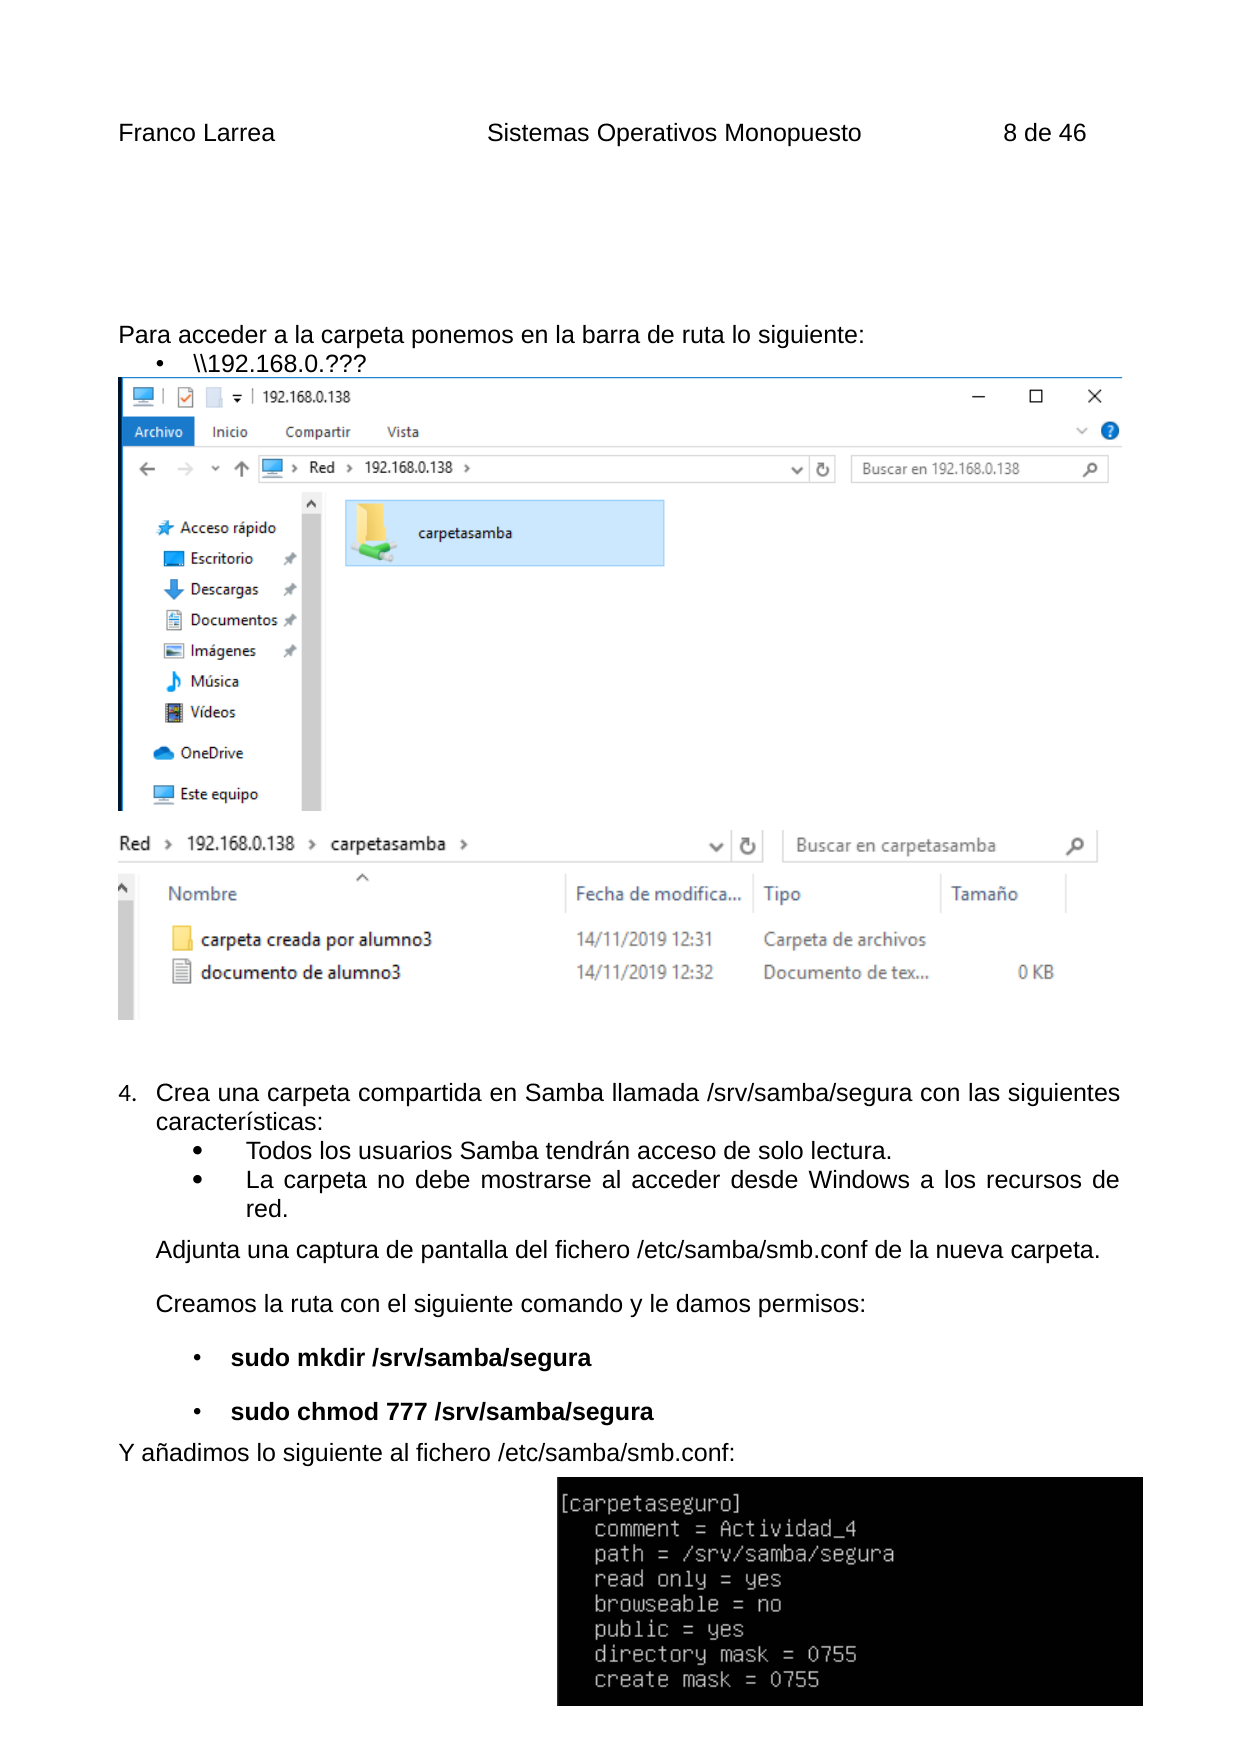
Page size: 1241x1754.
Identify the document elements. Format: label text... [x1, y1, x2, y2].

list \\192.168.0.??? [156, 349, 1122, 377]
list Todos los usuarios Samba tendrán acceso de solo lectura. [193, 1136, 1122, 1165]
text Y añadimos lo siguiente al fichero /etc/samba/smb.conf: [118, 1438, 1122, 1467]
list sudo chmod 777 /srv/samba/segura [193, 1396, 1122, 1425]
picture [557, 1477, 1143, 1706]
picture [118, 377, 1123, 811]
list Para acceder a la carpeta ponemos en la barra de ruta lo siguiente: [118, 320, 1122, 349]
picture [118, 830, 1106, 1020]
text Adjunta una captura de pantalla del fichero /etc/samba/smb.conf de la nueva carpeta. [155, 1235, 1122, 1264]
list sudo mkdir /srv/samba/segura [193, 1343, 1122, 1371]
list Crea una carpeta compartida en Samba llamada /srv/samba/segura con las siguientes características: [118, 1077, 1122, 1136]
list La carpeta no debe mostrarse al acceder desde Windows a los recursos de red. [193, 1165, 1122, 1223]
text Creamos la ruta con el siguiente comando y le damos permisos: [155, 1289, 1122, 1318]
